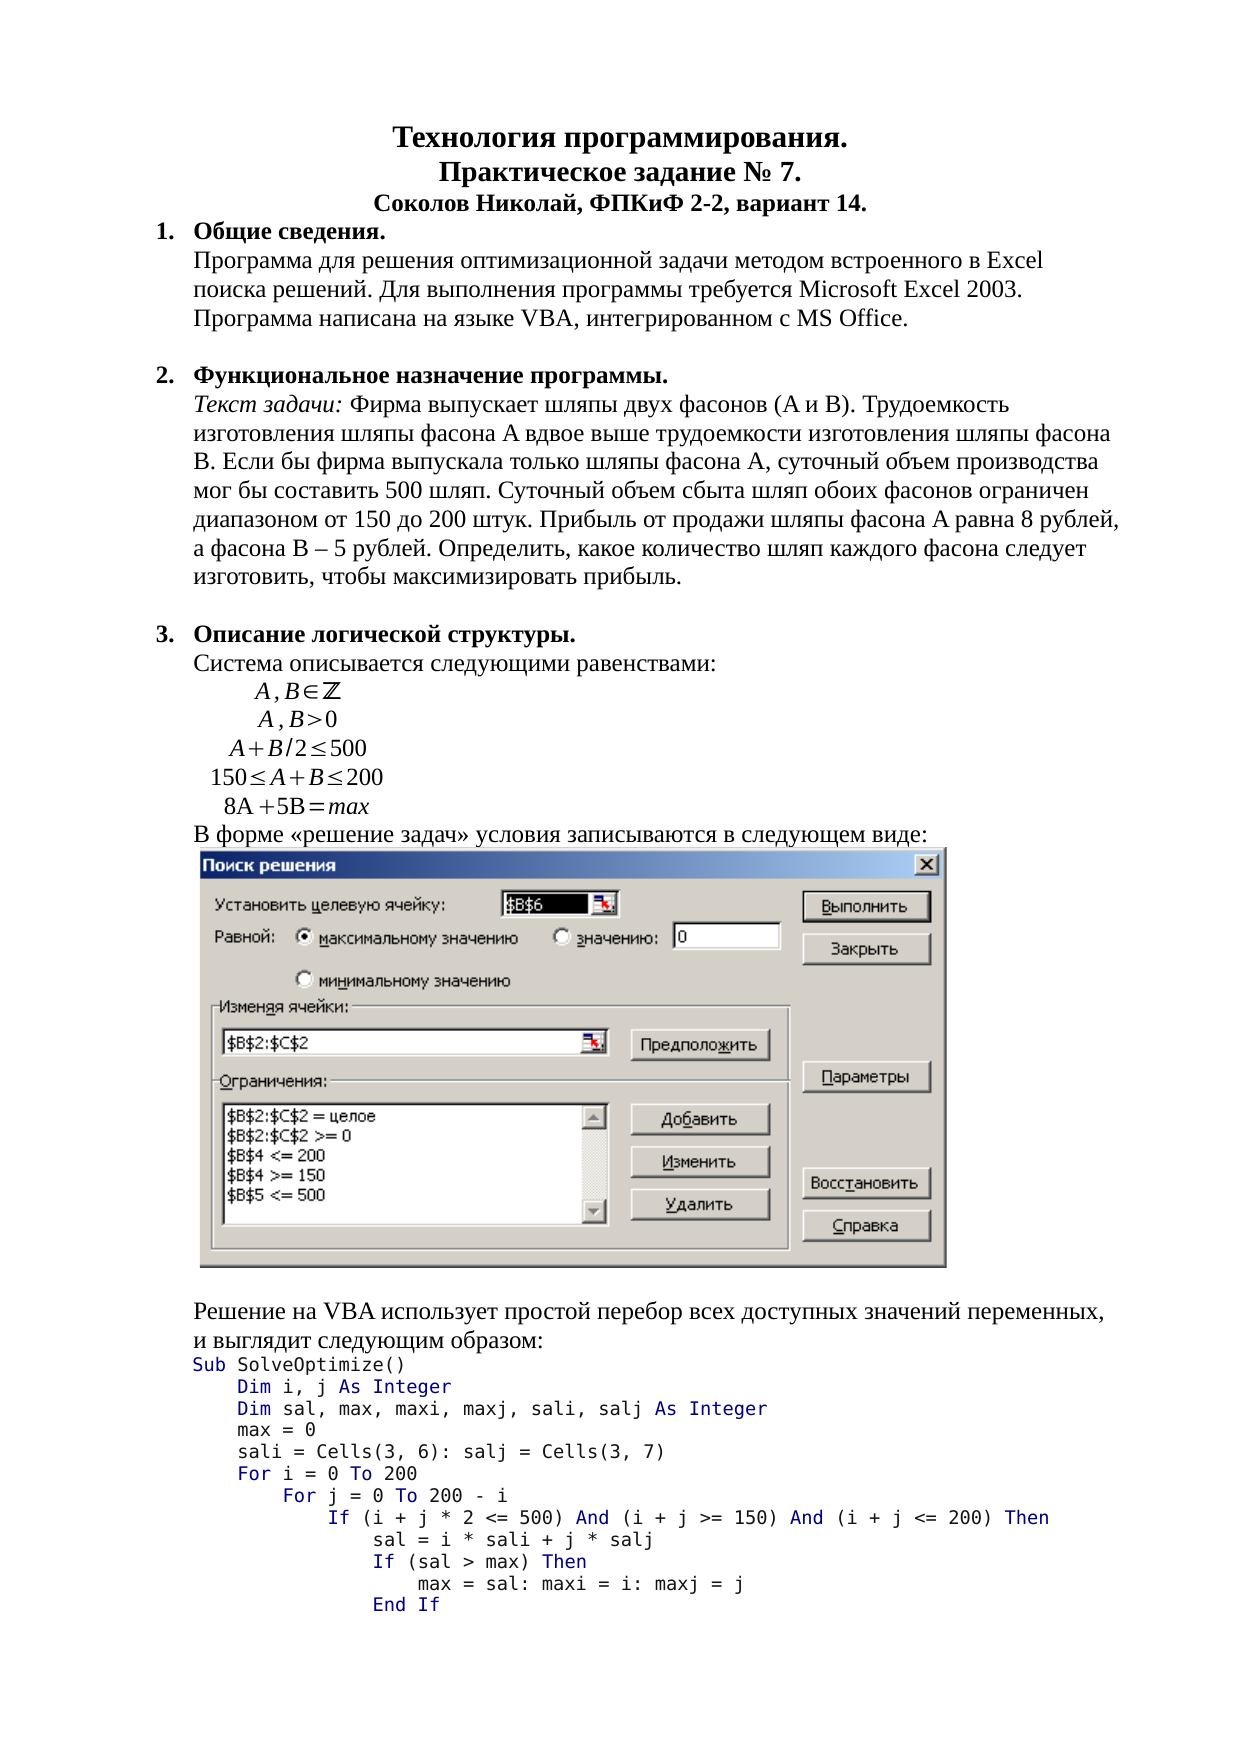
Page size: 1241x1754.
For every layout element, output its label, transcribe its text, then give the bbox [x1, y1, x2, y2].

list Общие сведения. [156, 216, 1122, 245]
list Программа для решения оптимизационной задачи методом встроенного в Excel поиска решений. Для выполнения программы требуется Microsoft Excel 2003. Программа написана на языке VBA, интегрированном с MS Office. [156, 245, 1122, 331]
text max = 0 [192, 1419, 1122, 1441]
picture [199, 847, 947, 1268]
list Решение на VBA использует простой перебор всех доступных значений переменных, и выглядит следующим образом: [156, 1296, 1122, 1354]
text Dim i, j As Integer [192, 1376, 1122, 1398]
text Sub SolveOptimize() [192, 1354, 1122, 1376]
text Dim sal, max, maxi, maxj, sali, salj As Integer [192, 1398, 1122, 1419]
text For i = 0 To 200 [192, 1463, 1122, 1485]
text sal = i * sali + j * salj [192, 1529, 1122, 1551]
text End If [192, 1594, 1122, 1616]
list Функциональное назначение программы. [156, 360, 1122, 389]
text For j = 0 To 200 - i [192, 1485, 1122, 1507]
list Текст задачи: Фирма выпускает шляпы двух фасонов (A и B). Трудоемкость изготовления шляпы фасона A вдвое выше трудоемкости изготовления шляпы фасона B. Если бы фирма выпускала только шляпы фасона A, суточный объем производства мог бы составить 500 шляп. Суточный объем сбыта шляп обоих фасонов ограничен диапазоном от 150 до 200 штук. Прибыль от продажи шляпы фасона A равна 8 рублей, а фасона B – 5 рублей. Определить, какое количество шляп каждого фасона следует изготовить, чтобы максимизировать прибыль. [156, 389, 1122, 590]
list Система описывается следующими равенствами: [156, 648, 1122, 676]
list В форме «решение задач» условия записываются в следующем виде: [156, 819, 1122, 848]
text If (sal > max) Then [192, 1551, 1122, 1573]
text max = sal: maxi = i: maxj = j [192, 1573, 1122, 1594]
text Технология программирования. [118, 118, 1122, 154]
list Описание логической структуры. [156, 619, 1122, 648]
text sali = Cells(3, 6): salj = Cells(3, 7) [192, 1441, 1122, 1463]
text Соколов Николай, ФПКиФ 2-2, вариант 14. [118, 188, 1122, 216]
text Практическое задание № 7. [118, 154, 1122, 188]
text If (i + j * 2 <= 500) And (i + j >= 150) And (i + j <= 200) Then [192, 1507, 1122, 1529]
